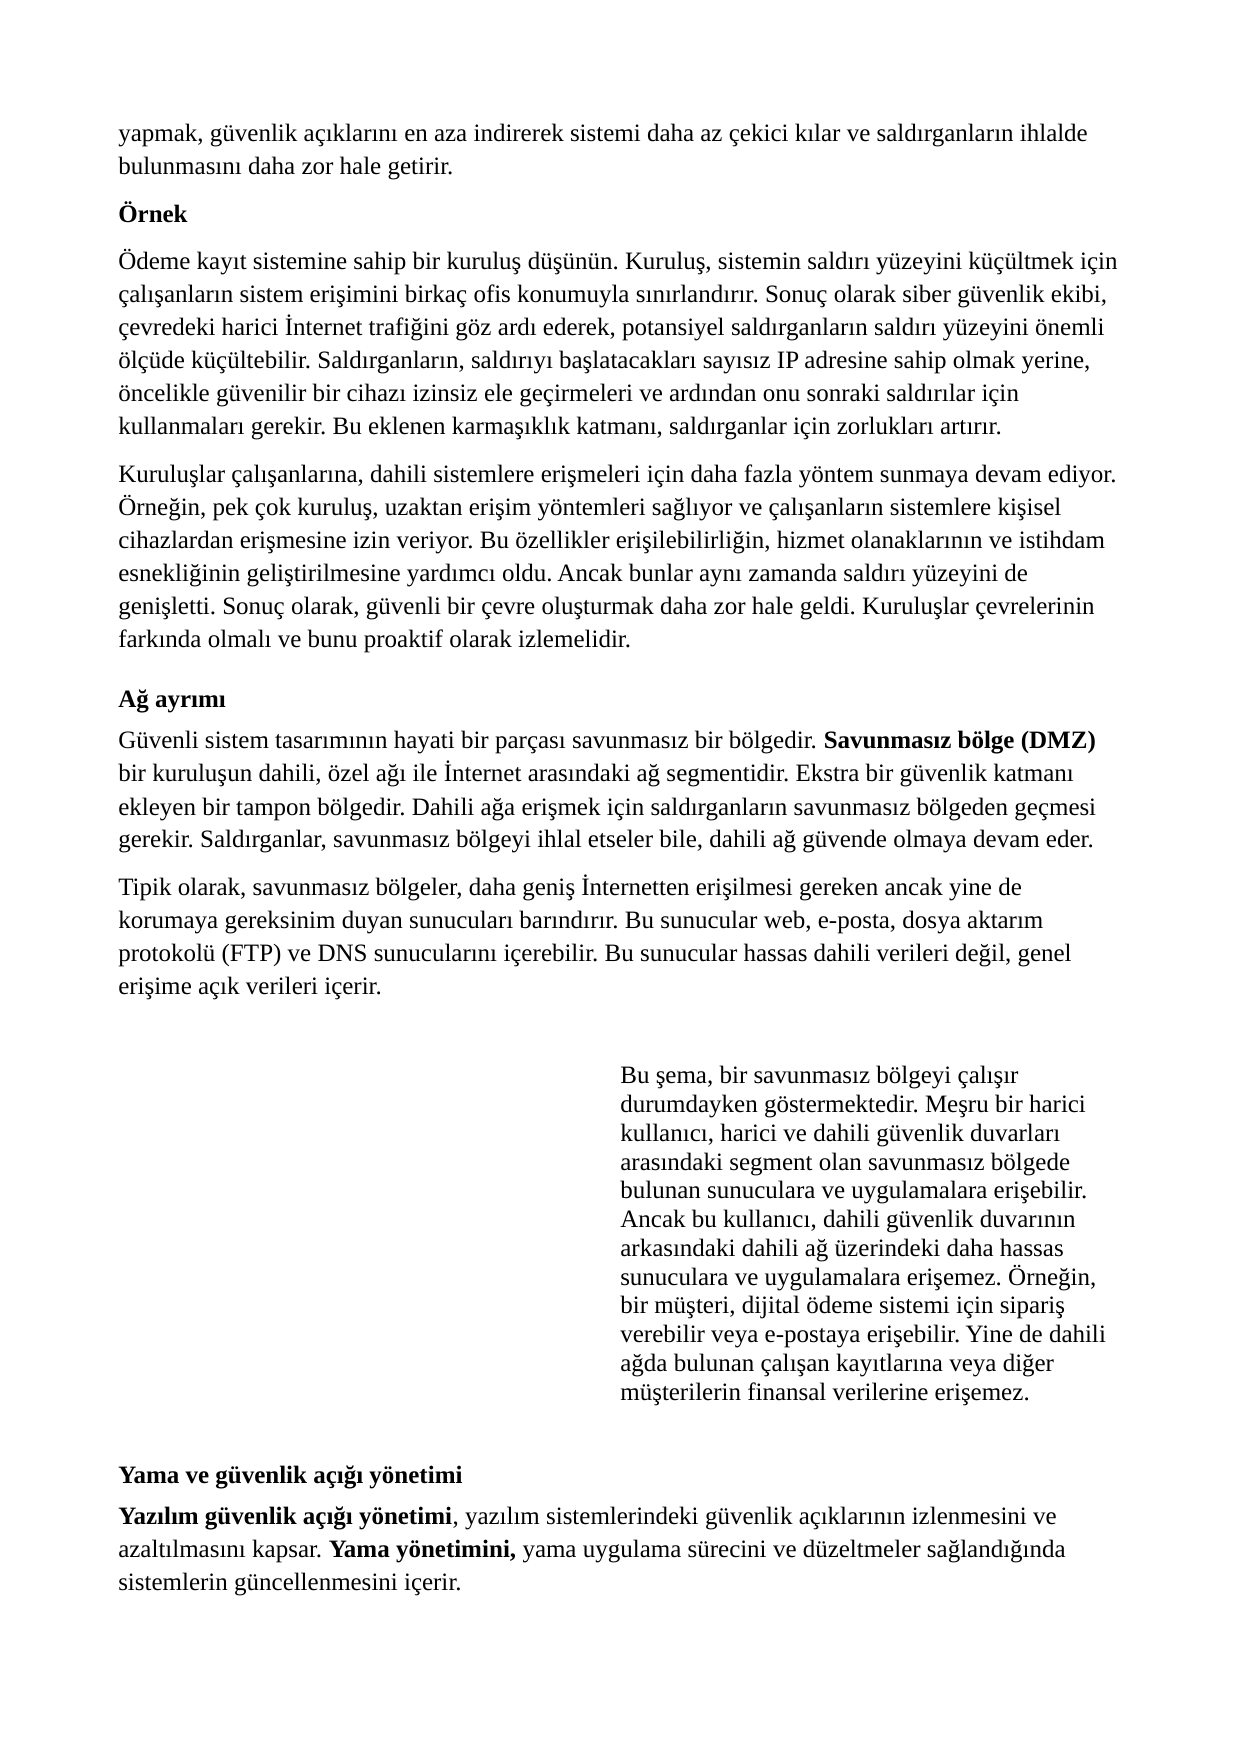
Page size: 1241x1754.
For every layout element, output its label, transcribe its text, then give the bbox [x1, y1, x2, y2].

text Kuruluşlar çalışanlarına, dahili sistemlere erişmeleri için daha fazla yöntem sunmaya devam ediyor. Örneğin, pek çok kuruluş, uzaktan erişim yöntemleri sağlıyor ve çalışanların sistemlere kişisel cihazlardan erişmesine izin veriyor. Bu özellikler erişilebilirliğin, hizmet olanaklarının ve istihdam esnekliğinin geliştirilmesine yardımcı oldu. Ancak bunlar aynı zamanda saldırı yüzeyini de genişletti. Sonuç olarak, güvenli bir çevre oluşturmak daha zor hale geldi. Kuruluşlar çevrelerinin farkında olmalı ve bunu proaktif olarak izlemelidir. [118, 459, 1122, 653]
table_header [118, 1019, 604, 1447]
table_header Bu şema, bir savunmasız bölgeyi çalışır durumdayken göstermektedir. Meşru bir harici kullanıcı, harici ve dahili güvenlik duvarları arasındaki segment olan savunmasız bölgede bulunan sunuculara ve uygulamalara erişebilir. Ancak bu kullanıcı, dahili güvenlik duvarının arkasındaki dahili ağ üzerindeki daha hassas sunuculara ve uygulamalara erişemez. Örneğin, bir müşteri, dijital ödeme sistemi için sipariş verebilir veya e-postaya erişebilir. Yine de dahili ağda bulunan çalışan kayıtlarına veya diğer müşterilerin finansal verilerine erişemez. [617, 1019, 1122, 1447]
text yapmak, güvenlik açıklarını en aza indirerek sistemi daha az çekici kılar ve saldırganların ihlalde bulunmasını daha zor hale getirir. [118, 118, 1122, 180]
text Örnek [118, 199, 1122, 227]
text Tipik olarak, savunmasız bölgeler, daha geniş İnternetten erişilmesi gereken ancak yine de korumaya gereksinim duyan sunucuları barındırır. Bu sunucular web, e-posta, dosya aktarım protokolü (FTP) ve DNS sunucularını içerebilir. Bu sunucular hassas dahili verileri değil, genel erişime açık verileri içerir. [118, 872, 1122, 1000]
subtitle Ağ ayrımı [118, 684, 1122, 713]
table_header [604, 1019, 617, 1447]
subtitle Yama ve güvenlik açığı yönetimi [118, 1460, 1122, 1488]
text Güvenli sistem tasarımının hayati bir parçası savunmasız bir bölgedir. Savunmasız bölge (DMZ) bir kuruluşun dahili, özel ağı ile İnternet arasındaki ağ segmentidir. Ekstra bir güvenlik katmanı ekleyen bir tampon bölgedir. Dahili ağa erişmek için saldırganların savunmasız bölgeden geçmesi gerekir. Saldırganlar, savunmasız bölgeyi ihlal etseler bile, dahili ağ güvende olmaya devam eder. [118, 726, 1122, 853]
text Yazılım güvenlik açığı yönetimi, yazılım sistemlerindeki güvenlik açıklarının izlenmesini ve azaltılmasını kapsar. Yama yönetimini, yama uygulama sürecini ve düzeltmeler sağlandığında sistemlerin güncellenmesini içerir. [118, 1501, 1122, 1596]
text Ödeme kayıt sistemine sahip bir kuruluş düşünün. Kuruluş, sistemin saldırı yüzeyini küçültmek için çalışanların sistem erişimini birkaç ofis konumuyla sınırlandırır. Sonuç olarak siber güvenlik ekibi, çevredeki harici İnternet trafiğini göz ardı ederek, potansiyel saldırganların saldırı yüzeyini önemli ölçüde küçültebilir. Saldırganların, saldırıyı başlatacakları sayısız IP adresine sahip olmak yerine, öncelikle güvenilir bir cihazı izinsiz ele geçirmeleri ve ardından onu sonraki saldırılar için kullanmaları gerekir. Bu eklenen karmaşıklık katmanı, saldırganlar için zorlukları artırır. [118, 246, 1122, 440]
